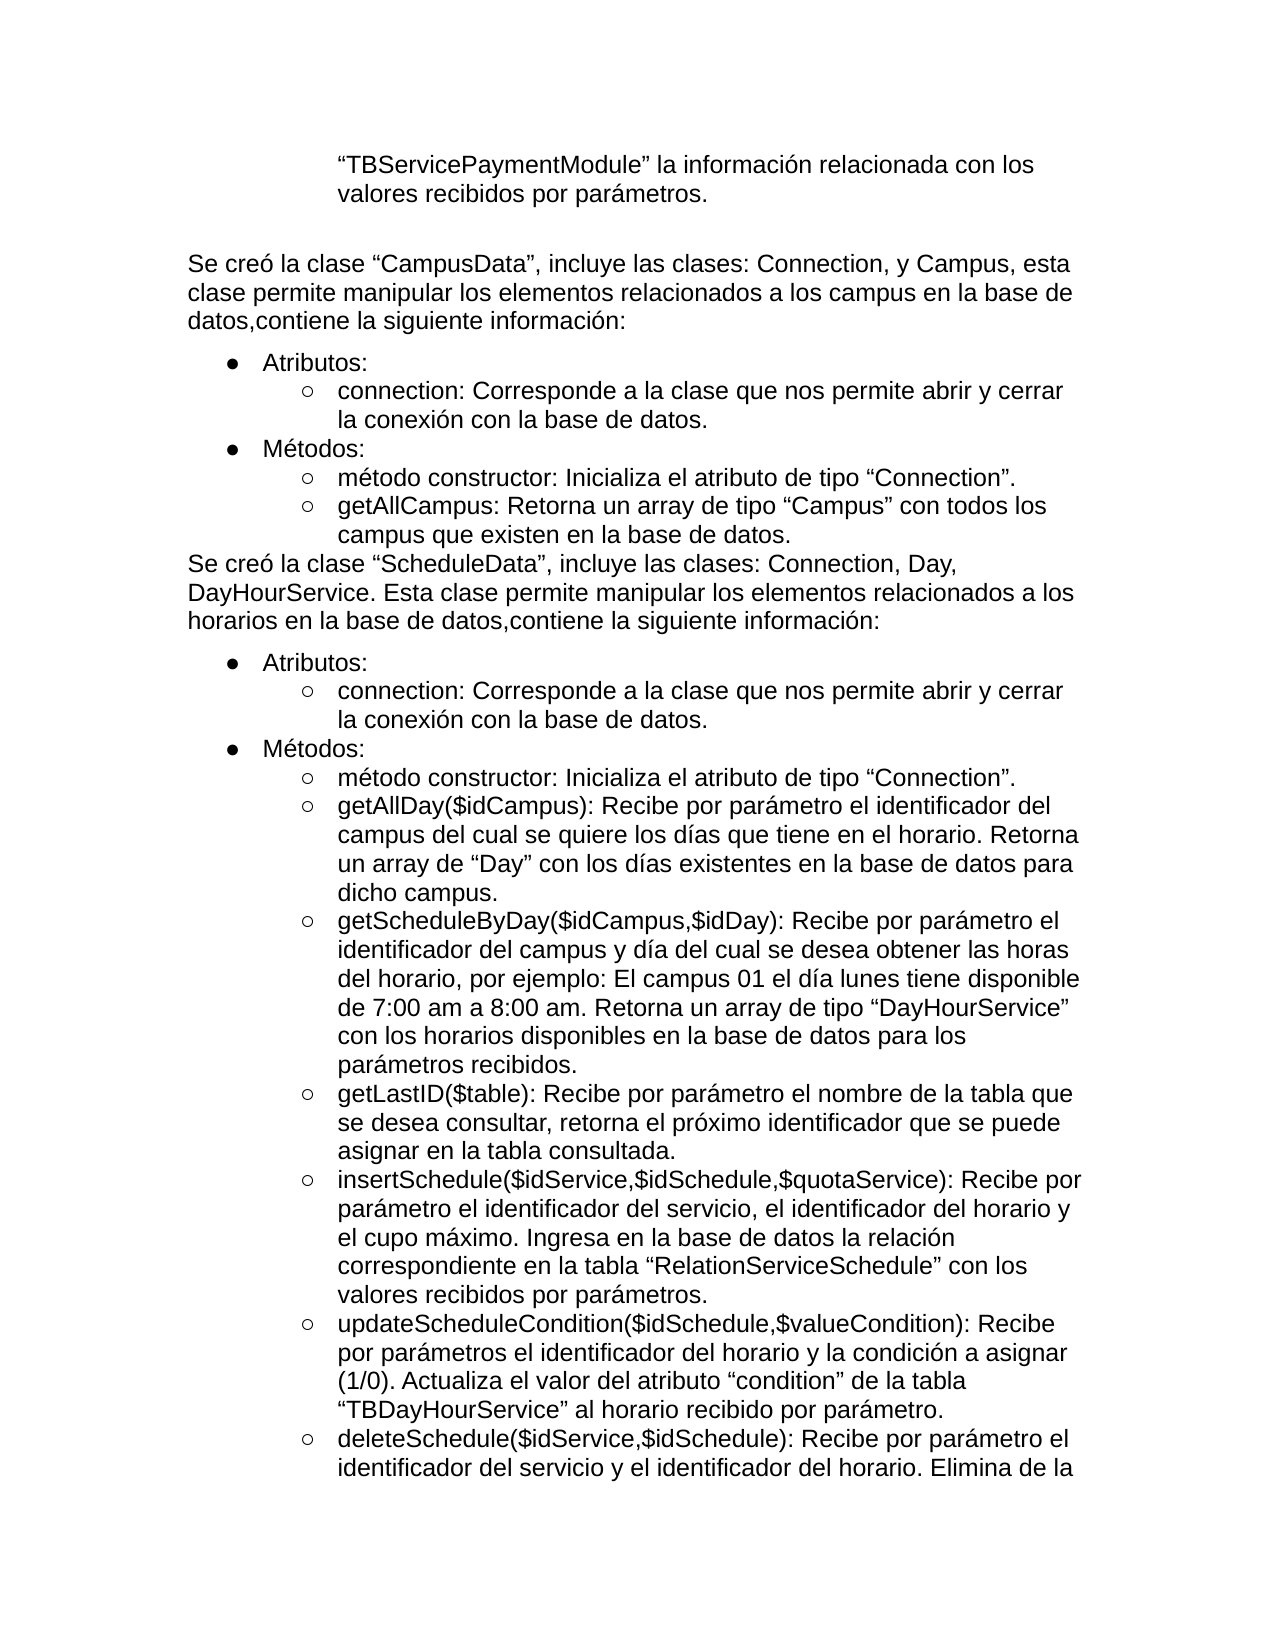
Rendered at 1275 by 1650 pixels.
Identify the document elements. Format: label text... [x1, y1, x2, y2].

list método constructor: Inicializa el atributo de tipo “Connection”. [300, 462, 1087, 491]
list Atributos: [225, 647, 1087, 676]
list connection: Corresponde a la clase que nos permite abrir y cerrar la conexión con la base de datos. [300, 676, 1087, 734]
list insertSchedule($idService,$idSchedule,$quotaService): Recibe por parámetro el identificador del servicio, el identificador del horario y el cupo máximo. Ingresa en la base de datos la relación correspondiente en la tabla “RelationServiceSchedule” con los valores recibidos por parámetros. [300, 1165, 1087, 1309]
text Se creó la clase “CampusData”, incluye las clases: Connection, y Campus, esta clase permite manipular los elementos relacionados a los campus en la base de datos,contiene la siguiente información: [187, 249, 1087, 335]
list getAllDay($idCampus): Recibe por parámetro el identificador del campus del cual se quiere los días que tiene en el horario. Retorna un array de “Day” con los días existentes en la base de datos para dicho campus. [300, 791, 1087, 906]
list getAllCampus: Retorna un array de tipo “Campus” con todos los campus que existen en la base de datos. [300, 491, 1087, 549]
list Métodos: [225, 734, 1087, 762]
list “TBServicePaymentModule” la información relacionada con los valores recibidos por parámetros. [300, 150, 1087, 207]
list Atributos: [225, 347, 1087, 376]
list updateScheduleCondition($idSchedule,$valueCondition): Recibe por parámetros el identificador del horario y la condición a asignar (1/0). Actualiza el valor del atributo “condition” de la tabla “TBDayHourService” al horario recibido por parámetro. [300, 1309, 1087, 1424]
list Métodos: [225, 434, 1087, 462]
list deleteSchedule($idService,$idSchedule): Recibe por parámetro el identificador del servicio y el identificador del horario. Elimina de la [300, 1424, 1087, 1481]
text Se creó la clase “ScheduleData”, incluye las clases: Connection, Day, DayHourService. Esta clase permite manipular los elementos relacionados a los horarios en la base de datos,contiene la siguiente información: [187, 549, 1087, 635]
list método constructor: Inicializa el atributo de tipo “Connection”. [300, 762, 1087, 791]
list getScheduleByDay($idCampus,$idDay): Recibe por parámetro el identificador del campus y día del cual se desea obtener las horas del horario, por ejemplo: El campus 01 el día lunes tiene disponible de 7:00 am a 8:00 am. Retorna un array de tipo “DayHourService” con los horarios disponibles en la base de datos para los parámetros recibidos. [300, 906, 1087, 1079]
list connection: Corresponde a la clase que nos permite abrir y cerrar la conexión con la base de datos. [300, 376, 1087, 434]
list getLastID($table): Recibe por parámetro el nombre de la tabla que se desea consultar, retorna el próximo identificador que se puede asignar en la tabla consultada. [300, 1079, 1087, 1165]
